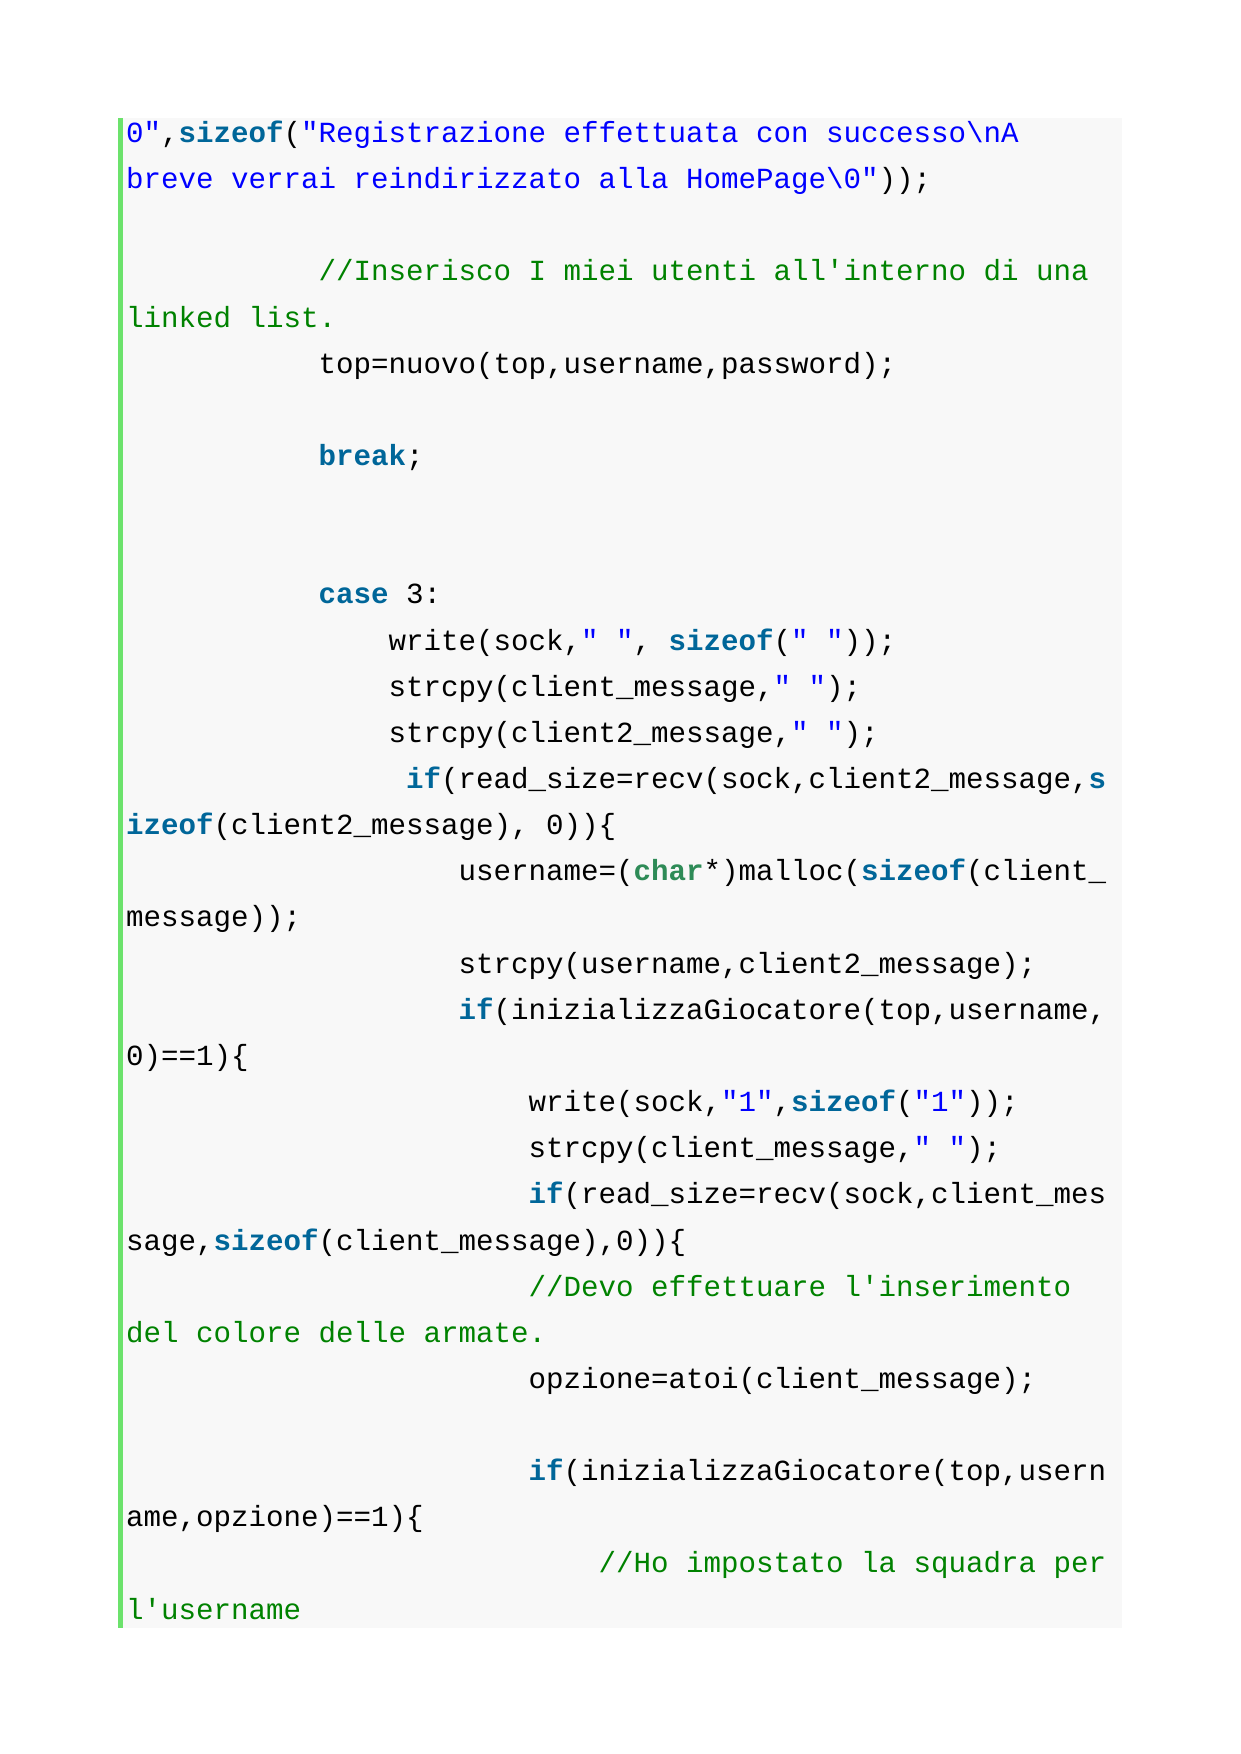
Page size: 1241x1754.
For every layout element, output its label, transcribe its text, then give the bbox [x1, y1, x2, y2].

text strcpy(client_message," "); [123, 672, 1122, 705]
text if(inizializzaGiocatore(top,username,opzione)==1){ [123, 1456, 1122, 1536]
text if(read_size=recv(sock,client_message,sizeof(client_message),0)){ [123, 1179, 1122, 1259]
text case 3: [123, 579, 1122, 613]
text if(read_size=recv(sock,client2_message,sizeof(client2_message), 0)){ [123, 764, 1122, 843]
text if(inizializzaGiocatore(top,username,0)==1){ [123, 995, 1122, 1074]
text //Inserisco I miei utenti all'interno di una linked list. [123, 257, 1122, 336]
text opzione=atoi(client_message); [123, 1364, 1122, 1397]
text break; [123, 441, 1122, 474]
text write(sock,"1",sizeof("1")); [123, 1087, 1122, 1120]
text strcpy(client2_message," "); [123, 718, 1122, 751]
text //Devo effettuare l'inserimento del colore delle armate. [123, 1272, 1122, 1351]
text top=nuovo(top,username,password); [123, 349, 1122, 382]
text strcpy(client_message," "); [123, 1133, 1122, 1166]
text username=(char*)malloc(sizeof(client_message)); [123, 856, 1122, 936]
text 0",sizeof("Registrazione effettuata con successo\nA breve verrai reindirizzato alla HomePage\0")); [123, 118, 1122, 197]
text write(sock," ", sizeof(" ")); [123, 626, 1122, 659]
text strcpy(username,client2_message); [123, 949, 1122, 982]
text //Ho impostato la squadra per l'username [123, 1549, 1122, 1628]
